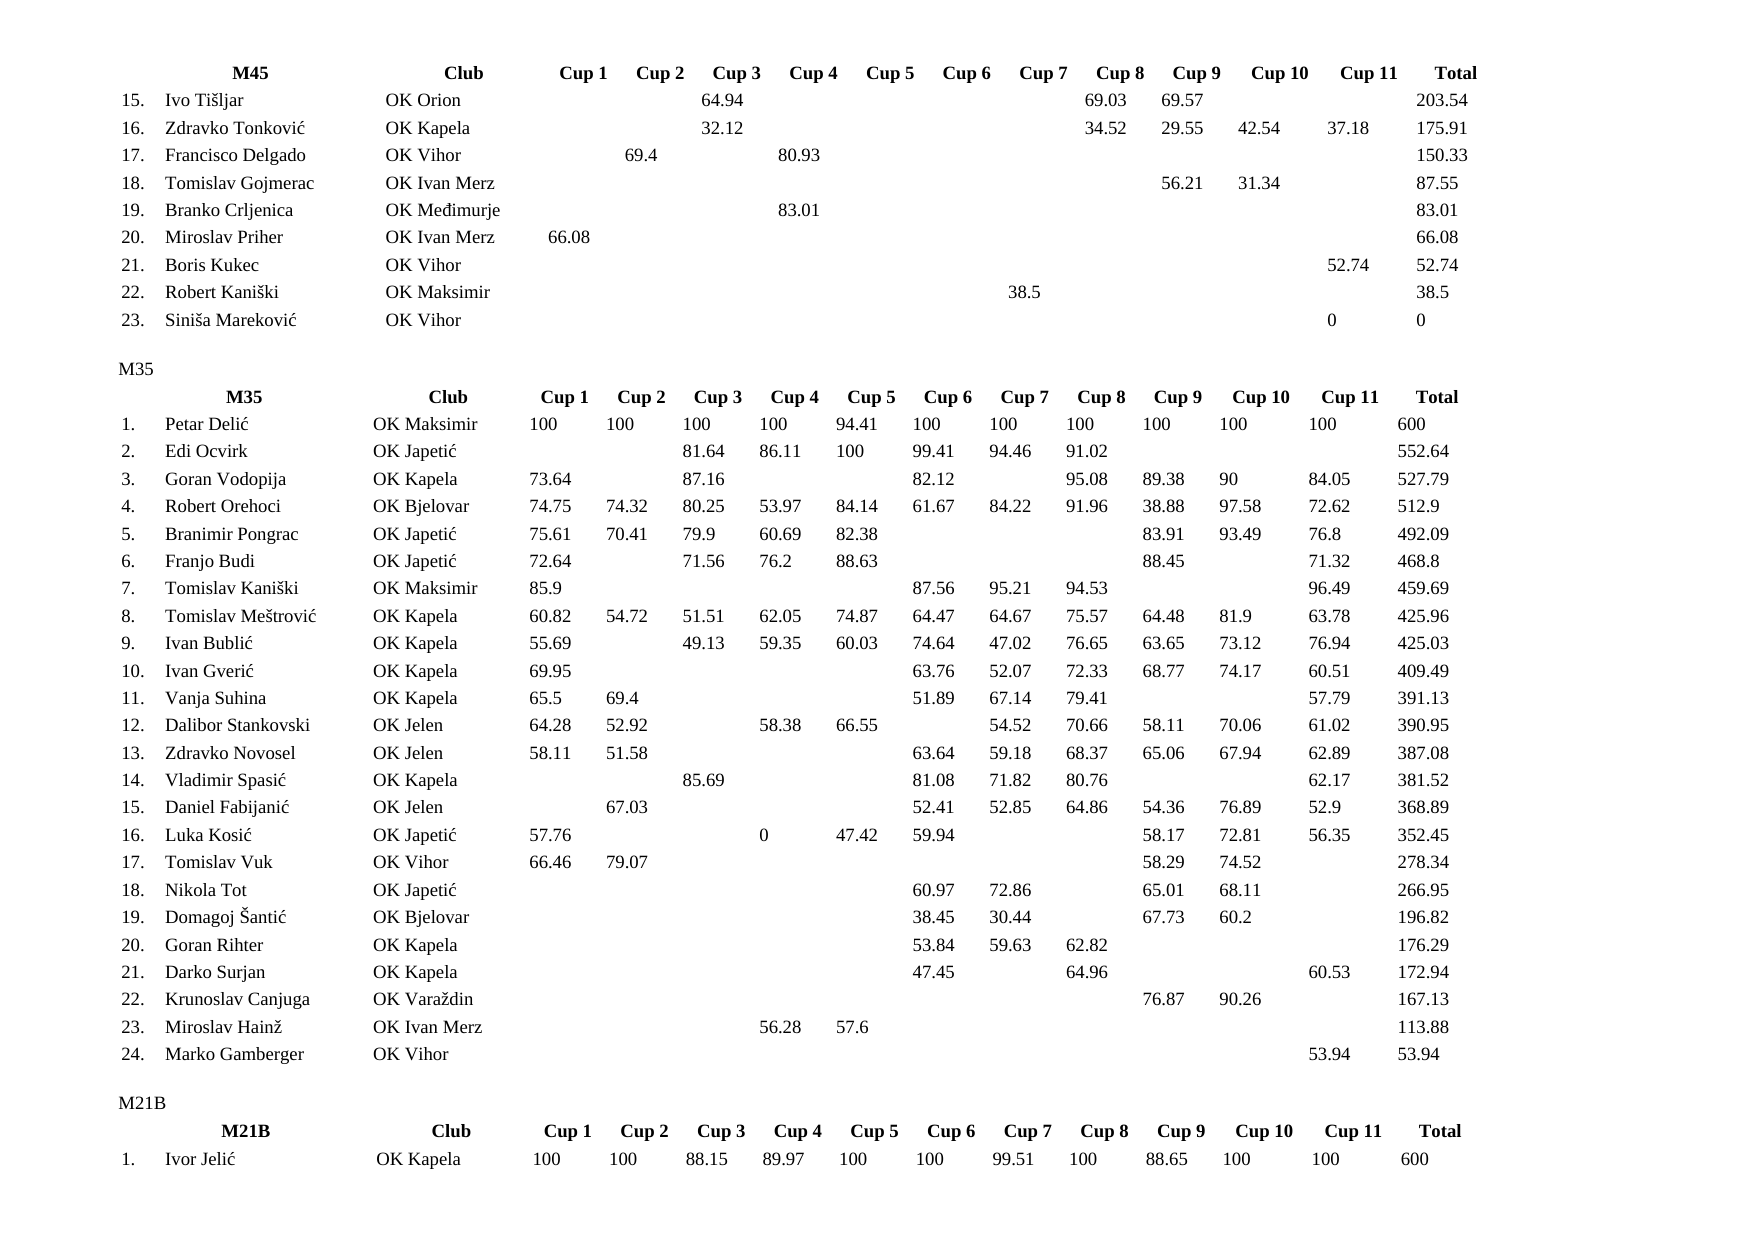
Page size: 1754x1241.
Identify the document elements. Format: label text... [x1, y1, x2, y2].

table_cell 58.29 [1140, 848, 1216, 876]
table_cell OK Kapela [370, 931, 526, 958]
table_cell 42.54 [1235, 114, 1324, 141]
table_cell 99.41 [910, 438, 986, 465]
table_cell [928, 196, 1005, 223]
table_header Cup 8 [1082, 59, 1158, 86]
table_cell [928, 306, 1005, 333]
table_header Cup 7 [986, 383, 1063, 410]
table_cell [775, 224, 852, 251]
table_cell 54.52 [986, 711, 1063, 739]
table_cell [603, 1040, 679, 1067]
table_cell [1324, 141, 1413, 169]
table_cell OK Međimurje [383, 196, 545, 223]
table_cell 51.58 [603, 739, 679, 766]
table_cell 54.36 [1140, 794, 1216, 821]
table_cell [852, 141, 928, 169]
table_cell 72.81 [1216, 821, 1305, 848]
table_cell [852, 224, 928, 251]
table_cell Goran Rihter [162, 931, 370, 958]
table_cell [1082, 306, 1158, 333]
table_cell 76.65 [1063, 629, 1139, 657]
table_cell [1235, 224, 1324, 251]
table_cell 72.33 [1063, 657, 1139, 684]
table_cell [1005, 141, 1082, 169]
table_cell OK Vihor [383, 141, 545, 169]
table_cell [1216, 547, 1305, 574]
table_cell [833, 684, 909, 711]
table_cell [698, 306, 775, 333]
table_cell [545, 196, 622, 223]
table_header Cup 4 [759, 1117, 836, 1144]
table_cell 20. [118, 224, 162, 251]
table_cell 76.94 [1305, 629, 1394, 657]
table_cell 73.12 [1216, 629, 1305, 657]
table_cell [756, 958, 833, 985]
table_header Cup 1 [529, 1117, 606, 1144]
table_cell [910, 848, 986, 876]
table_cell [756, 903, 833, 931]
table_cell Boris Kukec [162, 251, 382, 278]
table_cell 2. [118, 438, 162, 465]
table_cell 58.17 [1140, 821, 1216, 848]
table_cell [852, 86, 928, 114]
table_cell 64.48 [1140, 602, 1216, 629]
table_cell 150.33 [1413, 141, 1498, 169]
table_cell [1324, 86, 1413, 114]
table_cell 67.73 [1140, 903, 1216, 931]
table_cell [603, 821, 679, 848]
table_cell 57.76 [526, 821, 603, 848]
table_cell 94.46 [986, 438, 1063, 465]
table_cell [526, 766, 603, 793]
table_cell 21. [118, 251, 162, 278]
table_cell [1305, 876, 1394, 903]
table_cell 38.88 [1140, 492, 1216, 519]
table_cell 74.87 [833, 602, 909, 629]
table_cell 63.76 [910, 657, 986, 684]
table_cell [852, 278, 928, 306]
table_cell Dalibor Stankovski [162, 711, 370, 739]
table_cell [698, 251, 775, 278]
table_cell [756, 657, 833, 684]
table_cell 93.49 [1216, 520, 1305, 547]
table_cell 60.53 [1305, 958, 1394, 985]
table_cell 57.79 [1305, 684, 1394, 711]
table_cell [775, 169, 852, 196]
table_header Cup 3 [683, 1117, 759, 1144]
table_cell 88.65 [1143, 1145, 1219, 1172]
table_cell 85.9 [526, 574, 603, 602]
table_cell 68.37 [1063, 739, 1139, 766]
table_cell 52.85 [986, 794, 1063, 821]
table_cell [680, 657, 756, 684]
table_cell 56.21 [1158, 169, 1235, 196]
table_cell [1235, 86, 1324, 114]
table_cell [986, 821, 1063, 848]
table_header Cup 6 [928, 59, 1005, 86]
table_cell 80.76 [1063, 766, 1139, 793]
table_cell [680, 848, 756, 876]
table_cell 527.79 [1395, 465, 1479, 492]
table_cell OK Maksimir [370, 410, 526, 437]
table_cell 391.13 [1395, 684, 1479, 711]
table_cell OK Orion [383, 86, 545, 114]
table_cell [1216, 684, 1305, 711]
table_cell OK Japetić [370, 821, 526, 848]
table_cell [910, 985, 986, 1013]
table_cell 81.64 [680, 438, 756, 465]
table_cell 95.21 [986, 574, 1063, 602]
table_cell 53.97 [756, 492, 833, 519]
table_cell 51.89 [910, 684, 986, 711]
table_cell 70.06 [1216, 711, 1305, 739]
table_cell OK Japetić [370, 438, 526, 465]
table_cell [928, 251, 1005, 278]
table_cell [545, 169, 622, 196]
table_cell 90.26 [1216, 985, 1305, 1013]
table_cell Tomislav Vuk [162, 848, 370, 876]
table_cell [1235, 251, 1324, 278]
table_cell Nikola Tot [162, 876, 370, 903]
table_cell OK Vihor [383, 306, 545, 333]
table_cell OK Japetić [370, 547, 526, 574]
table_cell [1324, 278, 1413, 306]
table_cell [775, 278, 852, 306]
table_cell 51.51 [680, 602, 756, 629]
table_cell Ivor Jelić [162, 1145, 373, 1172]
table_cell [1140, 766, 1216, 793]
table_cell [928, 278, 1005, 306]
table_cell 60.69 [756, 520, 833, 547]
table_cell Tomislav Kaniški [162, 574, 370, 602]
table_cell 23. [118, 306, 162, 333]
table_cell 76.87 [1140, 985, 1216, 1013]
table_cell 69.95 [526, 657, 603, 684]
table_header Cup 2 [606, 1117, 683, 1144]
table_cell [603, 876, 679, 903]
table_header Cup 5 [833, 383, 909, 410]
table_cell Petar Delić [162, 410, 370, 437]
table_cell 69.4 [603, 684, 679, 711]
table_cell 64.96 [1063, 958, 1139, 985]
table_cell [698, 196, 775, 223]
table_cell [1235, 196, 1324, 223]
table_cell [833, 794, 909, 821]
table_cell [1082, 251, 1158, 278]
table_cell [680, 876, 756, 903]
table_cell [603, 958, 679, 985]
table_cell 9. [118, 629, 162, 657]
table_cell [680, 958, 756, 985]
table_cell [986, 1040, 1063, 1067]
table_cell [833, 903, 909, 931]
table_header Cup 10 [1219, 1117, 1308, 1144]
table_cell [526, 958, 603, 985]
table_cell 100 [1309, 1145, 1398, 1172]
table_cell [833, 931, 909, 958]
table_cell 425.96 [1395, 602, 1479, 629]
table_cell OK Kapela [383, 114, 545, 141]
table_cell 30.44 [986, 903, 1063, 931]
table_cell 61.02 [1305, 711, 1394, 739]
table_header Cup 4 [756, 383, 833, 410]
table_cell 63.64 [910, 739, 986, 766]
table_cell 74.75 [526, 492, 603, 519]
table_cell 56.35 [1305, 821, 1394, 848]
table_cell 71.82 [986, 766, 1063, 793]
table_cell 84.22 [986, 492, 1063, 519]
table_cell OK Jelen [370, 794, 526, 821]
table_header Club [373, 1117, 529, 1144]
table_cell [910, 547, 986, 574]
table_cell [1158, 278, 1235, 306]
table_cell Goran Vodopija [162, 465, 370, 492]
table_cell 15. [118, 86, 162, 114]
table_cell Franjo Budi [162, 547, 370, 574]
table_cell 14. [118, 766, 162, 793]
table_cell [622, 306, 698, 333]
table_cell [603, 657, 679, 684]
table_cell [698, 169, 775, 196]
table_cell [928, 86, 1005, 114]
table_header Cup 5 [852, 59, 928, 86]
table_cell 17. [118, 141, 162, 169]
table_header Cup 1 [545, 59, 622, 86]
table_cell 88.63 [833, 547, 909, 574]
table_cell 59.94 [910, 821, 986, 848]
table_cell 72.64 [526, 547, 603, 574]
table_cell 100 [833, 438, 909, 465]
table_cell [1005, 306, 1082, 333]
table_cell 66.55 [833, 711, 909, 739]
table_cell 58.11 [526, 739, 603, 766]
table_cell 52.92 [603, 711, 679, 739]
table_cell 66.08 [1413, 224, 1498, 251]
table_header Cup 9 [1158, 59, 1235, 86]
table_cell [1082, 169, 1158, 196]
table_cell 100 [603, 410, 679, 437]
table_cell 100 [756, 410, 833, 437]
table_cell [526, 931, 603, 958]
table_cell 52.07 [986, 657, 1063, 684]
table_cell Miroslav Hainž [162, 1013, 370, 1040]
table_cell 94.41 [833, 410, 909, 437]
table_cell [1063, 547, 1139, 574]
table_cell OK Kapela [370, 657, 526, 684]
table_cell [756, 766, 833, 793]
table_cell OK Kapela [370, 684, 526, 711]
table_cell 32.12 [698, 114, 775, 141]
table_cell 95.08 [1063, 465, 1139, 492]
table_cell [526, 985, 603, 1013]
table_cell 52.9 [1305, 794, 1394, 821]
table_header Cup 5 [836, 1117, 913, 1144]
table_cell 381.52 [1395, 766, 1479, 793]
table_cell [526, 794, 603, 821]
table_cell 90 [1216, 465, 1305, 492]
table_cell 6. [118, 547, 162, 574]
table_cell 83.91 [1140, 520, 1216, 547]
table_cell [1216, 574, 1305, 602]
table_cell 64.86 [1063, 794, 1139, 821]
table_cell [1063, 1040, 1139, 1067]
table_cell [603, 1013, 679, 1040]
table_cell 21. [118, 958, 162, 985]
table_cell 0 [1324, 306, 1413, 333]
table_cell [852, 169, 928, 196]
table_cell [775, 306, 852, 333]
table_cell [756, 684, 833, 711]
table_cell 80.93 [775, 141, 852, 169]
table_cell [1216, 931, 1305, 958]
table_cell 74.17 [1216, 657, 1305, 684]
table_cell [1140, 1040, 1216, 1067]
table_cell [833, 739, 909, 766]
table_cell 84.05 [1305, 465, 1394, 492]
table_cell 23. [118, 1013, 162, 1040]
table_header M35 [118, 383, 370, 410]
table_cell [833, 766, 909, 793]
table_cell [526, 1040, 603, 1067]
table_cell [545, 251, 622, 278]
table_cell 0 [756, 821, 833, 848]
table_cell 68.77 [1140, 657, 1216, 684]
table_cell 63.65 [1140, 629, 1216, 657]
table_cell [622, 251, 698, 278]
table_cell [1158, 306, 1235, 333]
table_cell 64.28 [526, 711, 603, 739]
table_header Cup 9 [1143, 1117, 1219, 1144]
table_cell 58.38 [756, 711, 833, 739]
table_cell OK Kapela [373, 1145, 529, 1172]
table_cell [622, 86, 698, 114]
table_cell [680, 821, 756, 848]
table_cell Luka Kosić [162, 821, 370, 848]
table_cell 79.41 [1063, 684, 1139, 711]
table_cell [526, 876, 603, 903]
table_cell [833, 465, 909, 492]
table_cell [833, 985, 909, 1013]
table_cell Daniel Fabijanić [162, 794, 370, 821]
table_cell 176.29 [1395, 931, 1479, 958]
table_cell [1305, 1013, 1394, 1040]
table_cell Marko Gamberger [162, 1040, 370, 1067]
table_cell 60.82 [526, 602, 603, 629]
table_cell 72.86 [986, 876, 1063, 903]
table_cell 492.09 [1395, 520, 1479, 547]
table_cell [680, 684, 756, 711]
table_cell [545, 86, 622, 114]
table_cell 13. [118, 739, 162, 766]
table_cell 387.08 [1395, 739, 1479, 766]
table_cell 38.5 [1005, 278, 1082, 306]
table_cell [1140, 684, 1216, 711]
table_cell 87.55 [1413, 169, 1498, 196]
table_cell Robert Orehoci [162, 492, 370, 519]
table_cell [986, 547, 1063, 574]
table_cell [1063, 520, 1139, 547]
table_cell 64.47 [910, 602, 986, 629]
table_cell 69.57 [1158, 86, 1235, 114]
table_cell 16. [118, 114, 162, 141]
table_cell 75.57 [1063, 602, 1139, 629]
table_cell [1216, 766, 1305, 793]
table_cell 79.9 [680, 520, 756, 547]
table_cell OK Kapela [370, 958, 526, 985]
table_cell 22. [118, 985, 162, 1013]
table_cell [526, 1013, 603, 1040]
table_cell [680, 985, 756, 1013]
table_cell [852, 306, 928, 333]
table_cell 37.18 [1324, 114, 1413, 141]
table_cell 34.52 [1082, 114, 1158, 141]
table_cell Ivan Bublić [162, 629, 370, 657]
table_cell 74.64 [910, 629, 986, 657]
table_cell Ivo Tišljar [162, 86, 382, 114]
table_cell 94.53 [1063, 574, 1139, 602]
table_cell [1158, 224, 1235, 251]
table_cell 69.03 [1082, 86, 1158, 114]
table_header Cup 1 [526, 383, 603, 410]
table_cell 29.55 [1158, 114, 1235, 141]
table_cell 59.35 [756, 629, 833, 657]
table_cell 88.15 [683, 1145, 759, 1172]
table_cell 69.4 [622, 141, 698, 169]
table_cell [986, 520, 1063, 547]
table_cell [526, 903, 603, 931]
table_cell [622, 114, 698, 141]
table_cell [775, 251, 852, 278]
table_cell 84.14 [833, 492, 909, 519]
table_cell Branko Crljenica [162, 196, 382, 223]
table_cell 53.94 [1305, 1040, 1394, 1067]
table_cell [1005, 224, 1082, 251]
table_cell 167.13 [1395, 985, 1479, 1013]
table_cell OK Jelen [370, 711, 526, 739]
table_cell [986, 985, 1063, 1013]
table_cell [1082, 196, 1158, 223]
table_cell 100 [529, 1145, 606, 1172]
table_cell 60.51 [1305, 657, 1394, 684]
table_cell 73.64 [526, 465, 603, 492]
table_cell 63.78 [1305, 602, 1394, 629]
table_header Club [370, 383, 526, 410]
table_cell [603, 547, 679, 574]
table_cell 60.03 [833, 629, 909, 657]
table_cell 196.82 [1395, 903, 1479, 931]
table_cell [680, 1040, 756, 1067]
table_header Cup 7 [1005, 59, 1082, 86]
table_cell 55.69 [526, 629, 603, 657]
table_cell [526, 438, 603, 465]
table_cell 19. [118, 196, 162, 223]
table_cell [1216, 1040, 1305, 1067]
table_cell [1005, 114, 1082, 141]
table_cell [756, 1040, 833, 1067]
table_cell [1082, 141, 1158, 169]
table_cell 89.38 [1140, 465, 1216, 492]
table_header Cup 8 [1063, 383, 1139, 410]
table_cell [680, 711, 756, 739]
table_cell 81.9 [1216, 602, 1305, 629]
table_cell 368.89 [1395, 794, 1479, 821]
table_cell OK Japetić [370, 876, 526, 903]
table_cell 60.2 [1216, 903, 1305, 931]
table_header M45 [118, 59, 382, 86]
table_cell [833, 958, 909, 985]
table_cell 552.64 [1395, 438, 1479, 465]
table_cell 85.69 [680, 766, 756, 793]
table_cell [680, 903, 756, 931]
table_cell 459.69 [1395, 574, 1479, 602]
table_cell OK Ivan Merz [370, 1013, 526, 1040]
table_header Cup 10 [1235, 59, 1324, 86]
table_cell Francisco Delgado [162, 141, 382, 169]
table_cell 91.96 [1063, 492, 1139, 519]
table_cell [545, 114, 622, 141]
table_cell 47.45 [910, 958, 986, 985]
table_cell Miroslav Priher [162, 224, 382, 251]
table_cell 15. [118, 794, 162, 821]
table_cell [852, 196, 928, 223]
table_cell 86.11 [756, 438, 833, 465]
table_cell 66.46 [526, 848, 603, 876]
table_cell 47.42 [833, 821, 909, 848]
table_cell 62.82 [1063, 931, 1139, 958]
table_cell 79.07 [603, 848, 679, 876]
table_cell 100 [1140, 410, 1216, 437]
table_cell 82.38 [833, 520, 909, 547]
table_cell [986, 958, 1063, 985]
table_cell [1063, 848, 1139, 876]
table_cell 67.94 [1216, 739, 1305, 766]
table_cell 72.62 [1305, 492, 1394, 519]
table_cell 600 [1395, 410, 1479, 437]
table_cell Zdravko Tonković [162, 114, 382, 141]
table_header Cup 4 [775, 59, 852, 86]
table_cell 38.5 [1413, 278, 1498, 306]
table_cell 600 [1398, 1145, 1482, 1172]
table_cell 512.9 [1395, 492, 1479, 519]
table_cell [1158, 141, 1235, 169]
table_cell 31.34 [1235, 169, 1324, 196]
table_cell OK Kapela [370, 766, 526, 793]
table_cell 113.88 [1395, 1013, 1479, 1040]
table_cell [1235, 306, 1324, 333]
table_cell [698, 141, 775, 169]
table_cell 100 [680, 410, 756, 437]
table_cell [910, 1040, 986, 1067]
table_cell [833, 876, 909, 903]
table_cell 76.8 [1305, 520, 1394, 547]
table_cell 57.6 [833, 1013, 909, 1040]
table_cell 100 [986, 410, 1063, 437]
table_cell [545, 306, 622, 333]
table_cell 8. [118, 602, 162, 629]
table_cell [756, 574, 833, 602]
table_cell Branimir Pongrac [162, 520, 370, 547]
table_cell [833, 657, 909, 684]
table_cell [680, 739, 756, 766]
table_cell 53.94 [1395, 1040, 1479, 1067]
table_cell 52.74 [1413, 251, 1498, 278]
table_cell [1216, 438, 1305, 465]
table_cell [603, 629, 679, 657]
table_cell [756, 931, 833, 958]
table_cell [603, 438, 679, 465]
table_cell [833, 1040, 909, 1067]
table_cell Ivan Gverić [162, 657, 370, 684]
table_cell 1. [118, 1145, 162, 1172]
table_header Total [1395, 383, 1479, 410]
table_cell [928, 114, 1005, 141]
table_cell 11. [118, 684, 162, 711]
table_cell [910, 711, 986, 739]
table_cell [698, 278, 775, 306]
table_cell OK Maksimir [383, 278, 545, 306]
table_cell [910, 520, 986, 547]
table_cell 19. [118, 903, 162, 931]
table_cell [1324, 196, 1413, 223]
table_cell [756, 739, 833, 766]
table_cell 64.67 [986, 602, 1063, 629]
table_cell 18. [118, 169, 162, 196]
table_cell 66.08 [545, 224, 622, 251]
table_cell 100 [1216, 410, 1305, 437]
table_header Cup 11 [1324, 59, 1413, 86]
table_cell [603, 465, 679, 492]
table_cell 65.01 [1140, 876, 1216, 903]
table_cell [603, 985, 679, 1013]
table_cell [986, 465, 1063, 492]
table_cell 203.54 [1413, 86, 1498, 114]
table_cell [1005, 251, 1082, 278]
table_cell 1. [118, 410, 162, 437]
table_cell [910, 1013, 986, 1040]
table_cell [1158, 251, 1235, 278]
table_cell [603, 931, 679, 958]
table_cell 266.95 [1395, 876, 1479, 903]
table_cell 88.45 [1140, 547, 1216, 574]
table_cell 83.01 [775, 196, 852, 223]
table_cell 83.01 [1413, 196, 1498, 223]
table_cell Zdravko Novosel [162, 739, 370, 766]
table_cell OK Kapela [370, 465, 526, 492]
table_cell [1216, 1013, 1305, 1040]
table_cell [1063, 821, 1139, 848]
table_cell 52.41 [910, 794, 986, 821]
table_cell 24. [118, 1040, 162, 1067]
table_cell [622, 169, 698, 196]
table_cell 100 [913, 1145, 989, 1172]
table_cell [603, 903, 679, 931]
table_header Cup 6 [913, 1117, 989, 1144]
table_cell 20. [118, 931, 162, 958]
table_header Cup 2 [603, 383, 679, 410]
table_header Cup 6 [910, 383, 986, 410]
table_cell 53.84 [910, 931, 986, 958]
table_cell 82.12 [910, 465, 986, 492]
table_cell [1216, 958, 1305, 985]
table_cell [622, 224, 698, 251]
table_cell 100 [1219, 1145, 1308, 1172]
table_cell 71.32 [1305, 547, 1394, 574]
table_cell [1305, 931, 1394, 958]
table_cell [1063, 903, 1139, 931]
table_cell [928, 141, 1005, 169]
table_cell [775, 114, 852, 141]
table_cell [928, 169, 1005, 196]
table_cell 67.03 [603, 794, 679, 821]
table_cell [680, 574, 756, 602]
table_cell [775, 86, 852, 114]
table_cell [680, 794, 756, 821]
table_header Total [1413, 59, 1498, 86]
table_cell 59.63 [986, 931, 1063, 958]
table_cell Tomislav Meštrović [162, 602, 370, 629]
table_cell 100 [1305, 410, 1394, 437]
table_cell [545, 278, 622, 306]
table_cell [852, 251, 928, 278]
table_cell [928, 224, 1005, 251]
table_cell 80.25 [680, 492, 756, 519]
table_cell 352.45 [1395, 821, 1479, 848]
table_cell 278.34 [1395, 848, 1479, 876]
table_cell [1140, 931, 1216, 958]
table_cell OK Japetić [370, 520, 526, 547]
table_header Cup 8 [1066, 1117, 1143, 1144]
table_cell [1305, 848, 1394, 876]
table_cell Darko Surjan [162, 958, 370, 985]
table_cell Vanja Suhina [162, 684, 370, 711]
table_cell 62.17 [1305, 766, 1394, 793]
table_cell 175.91 [1413, 114, 1498, 141]
table_cell OK Kapela [370, 602, 526, 629]
table_cell 96.49 [1305, 574, 1394, 602]
table_cell [603, 574, 679, 602]
table_header Cup 7 [989, 1117, 1066, 1144]
table_cell 0 [1413, 306, 1498, 333]
table_cell [756, 465, 833, 492]
table_cell 75.61 [526, 520, 603, 547]
table_cell [1305, 438, 1394, 465]
table_cell [986, 848, 1063, 876]
table_cell 100 [1066, 1145, 1143, 1172]
table_cell 71.56 [680, 547, 756, 574]
table_cell 62.05 [756, 602, 833, 629]
table_cell 54.72 [603, 602, 679, 629]
table_cell Krunoslav Canjuga [162, 985, 370, 1013]
table_header Club [383, 59, 545, 86]
table_cell 65.5 [526, 684, 603, 711]
table_cell 70.66 [1063, 711, 1139, 739]
table_cell 49.13 [680, 629, 756, 657]
table_cell [1082, 224, 1158, 251]
text M35 [118, 358, 1695, 379]
table_cell [1140, 574, 1216, 602]
table_header Cup 9 [1140, 383, 1216, 410]
table_cell OK Ivan Merz [383, 224, 545, 251]
table_cell 89.97 [759, 1145, 836, 1172]
table_cell OK Vihor [370, 1040, 526, 1067]
table_cell [1063, 876, 1139, 903]
table_cell [1140, 958, 1216, 985]
table_cell 3. [118, 465, 162, 492]
table_header M21B [118, 1117, 373, 1144]
table_cell Vladimir Spasić [162, 766, 370, 793]
table_cell [756, 794, 833, 821]
table_cell Robert Kaniški [162, 278, 382, 306]
table_cell [1305, 985, 1394, 1013]
table_cell 7. [118, 574, 162, 602]
table_cell [1158, 196, 1235, 223]
table_header Cup 2 [622, 59, 698, 86]
table_cell 74.32 [603, 492, 679, 519]
table_cell OK Maksimir [370, 574, 526, 602]
table_cell Siniša Mareković [162, 306, 382, 333]
table_cell [756, 848, 833, 876]
table_header Cup 3 [680, 383, 756, 410]
table_cell OK Kapela [370, 629, 526, 657]
table_cell [1324, 224, 1413, 251]
table_cell 172.94 [1395, 958, 1479, 985]
table_cell 60.97 [910, 876, 986, 903]
table_header Total [1398, 1117, 1482, 1144]
text M21B [118, 1092, 1695, 1114]
table_cell [756, 985, 833, 1013]
table_cell 62.89 [1305, 739, 1394, 766]
table_cell Domagoj Šantić [162, 903, 370, 931]
table_cell 100 [606, 1145, 683, 1172]
table_cell 67.14 [986, 684, 1063, 711]
table_cell 100 [526, 410, 603, 437]
table_cell [545, 141, 622, 169]
table_cell [1140, 1013, 1216, 1040]
table_cell [1005, 196, 1082, 223]
table_cell 65.06 [1140, 739, 1216, 766]
table_cell 18. [118, 876, 162, 903]
table_cell [680, 931, 756, 958]
table_cell [622, 278, 698, 306]
table_cell OK Vihor [370, 848, 526, 876]
table_cell [1005, 169, 1082, 196]
table_cell [680, 1013, 756, 1040]
table_cell 12. [118, 711, 162, 739]
table_cell [756, 876, 833, 903]
table_cell 4. [118, 492, 162, 519]
table_cell [986, 1013, 1063, 1040]
table_cell [1063, 1013, 1139, 1040]
table_cell 52.74 [1324, 251, 1413, 278]
table_cell [1005, 86, 1082, 114]
table_cell OK Bjelovar [370, 903, 526, 931]
table_cell 10. [118, 657, 162, 684]
table_cell [1305, 903, 1394, 931]
table_header Cup 11 [1309, 1117, 1398, 1144]
table_cell 97.58 [1216, 492, 1305, 519]
table_cell 56.28 [756, 1013, 833, 1040]
table_cell 99.51 [989, 1145, 1066, 1172]
table_cell [1082, 278, 1158, 306]
table_cell Edi Ocvirk [162, 438, 370, 465]
table_cell OK Vihor [383, 251, 545, 278]
table_cell [1140, 438, 1216, 465]
table_cell 425.03 [1395, 629, 1479, 657]
table_cell 16. [118, 821, 162, 848]
table_cell [1235, 278, 1324, 306]
table_cell 100 [836, 1145, 913, 1172]
table_cell OK Jelen [370, 739, 526, 766]
table_cell 76.89 [1216, 794, 1305, 821]
table_cell 38.45 [910, 903, 986, 931]
table_cell 76.2 [756, 547, 833, 574]
table_header Cup 10 [1216, 383, 1305, 410]
table_cell 390.95 [1395, 711, 1479, 739]
table_header Cup 11 [1305, 383, 1394, 410]
table_cell 17. [118, 848, 162, 876]
table_cell OK Bjelovar [370, 492, 526, 519]
table_cell [833, 574, 909, 602]
table_cell [1324, 169, 1413, 196]
table_cell 87.16 [680, 465, 756, 492]
table_header Cup 3 [698, 59, 775, 86]
table_cell [1235, 141, 1324, 169]
table_cell 91.02 [1063, 438, 1139, 465]
table_cell 468.8 [1395, 547, 1479, 574]
table_cell 81.08 [910, 766, 986, 793]
table_cell 61.67 [910, 492, 986, 519]
table_cell 22. [118, 278, 162, 306]
table_cell [852, 114, 928, 141]
table_cell 100 [1063, 410, 1139, 437]
table_cell 74.52 [1216, 848, 1305, 876]
table_cell [1063, 985, 1139, 1013]
table_cell OK Ivan Merz [383, 169, 545, 196]
table_cell 59.18 [986, 739, 1063, 766]
table_cell 100 [910, 410, 986, 437]
table_cell 64.94 [698, 86, 775, 114]
table_cell [622, 196, 698, 223]
table_cell Tomislav Gojmerac [162, 169, 382, 196]
table_cell [698, 224, 775, 251]
table_cell 70.41 [603, 520, 679, 547]
table_cell 409.49 [1395, 657, 1479, 684]
table_cell [833, 848, 909, 876]
table_cell 58.11 [1140, 711, 1216, 739]
table_cell 68.11 [1216, 876, 1305, 903]
table_cell 87.56 [910, 574, 986, 602]
table_cell 5. [118, 520, 162, 547]
table_cell OK Varaždin [370, 985, 526, 1013]
table_cell [603, 766, 679, 793]
table_cell 47.02 [986, 629, 1063, 657]
